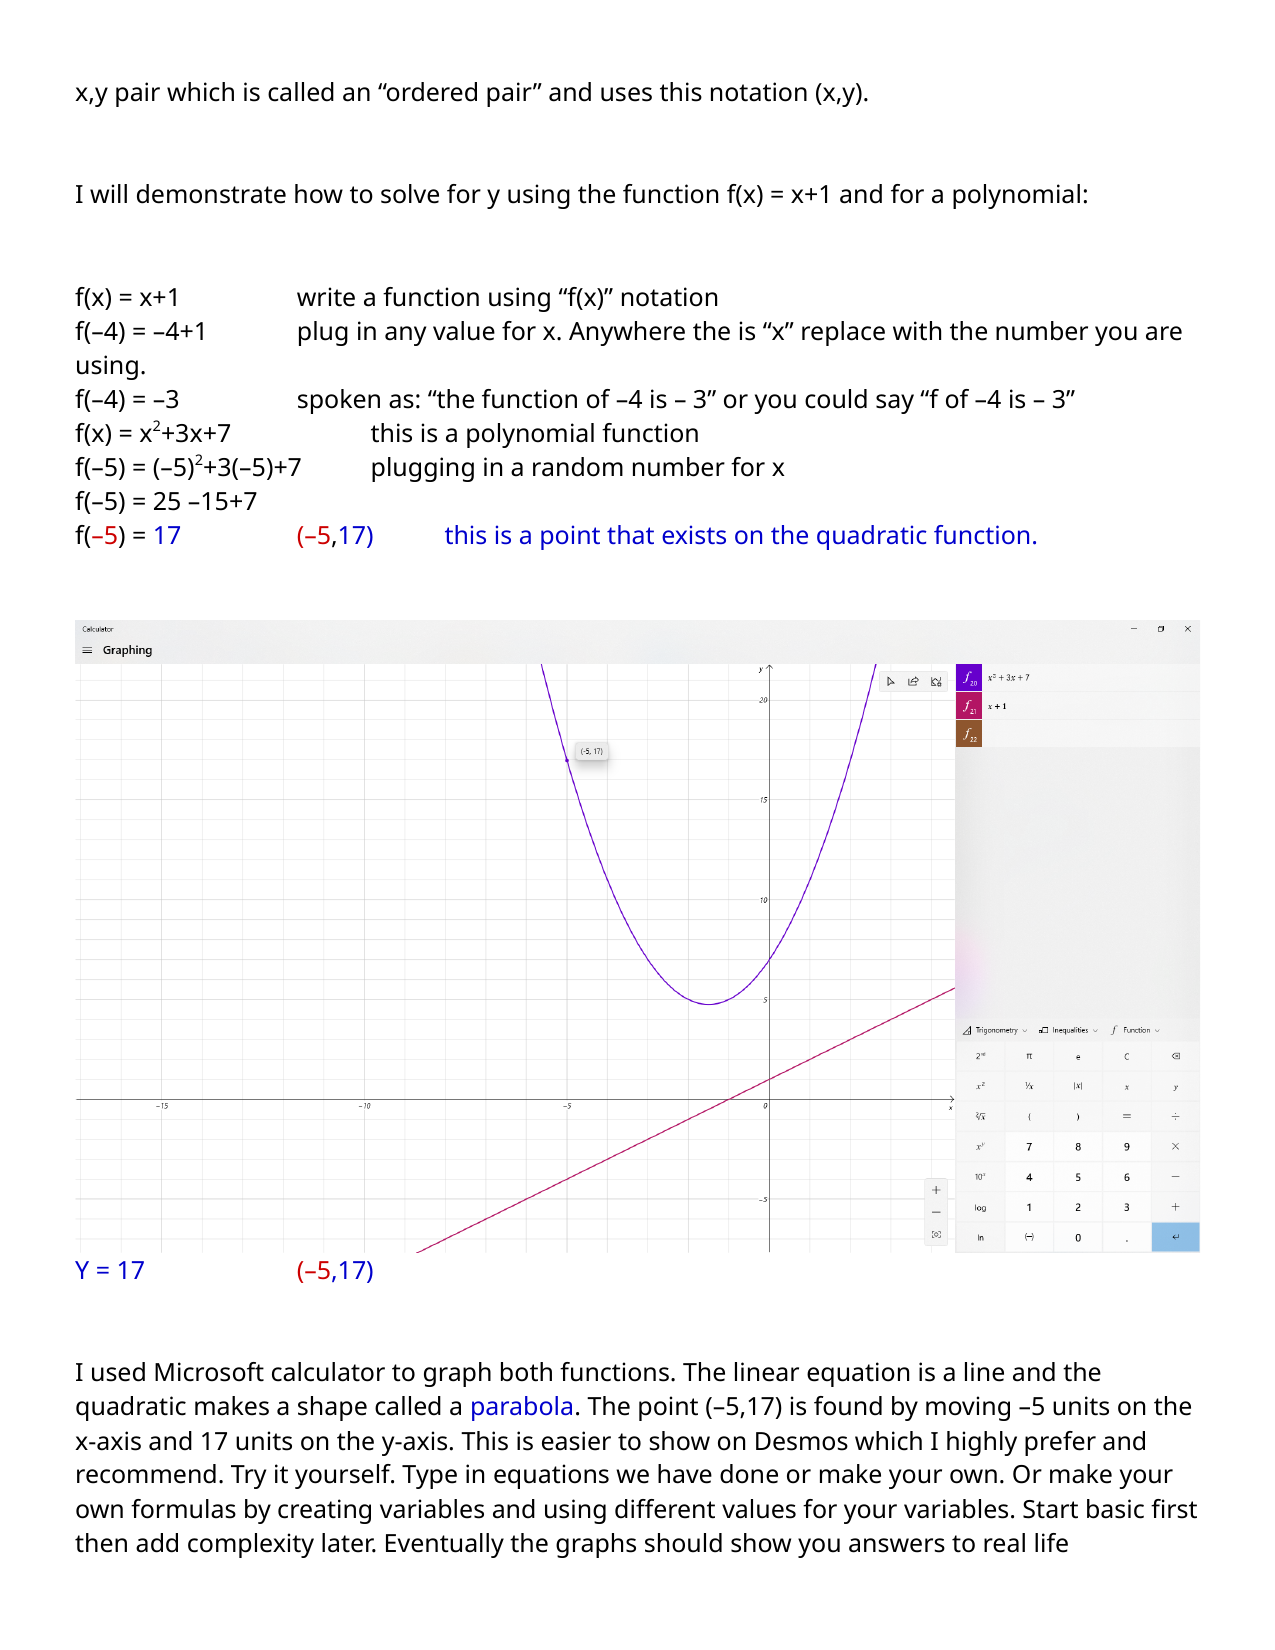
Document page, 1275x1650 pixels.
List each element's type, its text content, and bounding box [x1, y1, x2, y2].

text f(–5) = (–5)2+3(–5)+7 plugging in a random number for x [75, 450, 1200, 484]
text I used Microsoft calculator to graph both functions. The linear equation is a line and the quadratic makes a shape called a parabola. The point (–5,17) is found by moving –5 units on the x-axis and 17 units on the y-axis. This is easier to show on Desmos which I highly prefer and recommend. Try it yourself. Type in equations we have done or make your own. Or make your own formulas by creating variables and using different values for your variables. Start basic first then add complexity later. Eventually the graphs should show you answers to real life [75, 1355, 1200, 1559]
text Y = 17 (–5,17) [75, 1253, 1200, 1287]
text x,y pair which is called an “ordered pair” and uses this notation (x,y). [75, 75, 1200, 109]
text f(–4) = –3 spoken as: “the function of –4 is – 3” or you could say “f of –4 is – 3” [75, 382, 1200, 416]
text f(x) = x+1 write a function using “f(x)” notation [75, 279, 1200, 313]
text f(–5) = 17 (–5,17) this is a point that exists on the quadratic function. [75, 518, 1200, 552]
text f(–4) = –4+1 plug in any value for x. Anywhere the is “x” replace with the number you are using. [75, 313, 1200, 382]
picture [75, 620, 1200, 1253]
text f(x) = x2+3x+7 this is a polynomial function [75, 416, 1200, 450]
text f(–5) = 25 –15+7 [75, 484, 1200, 518]
text I will demonstrate how to solve for y using the function f(x) = x+1 and for a polynomial: [75, 177, 1200, 211]
